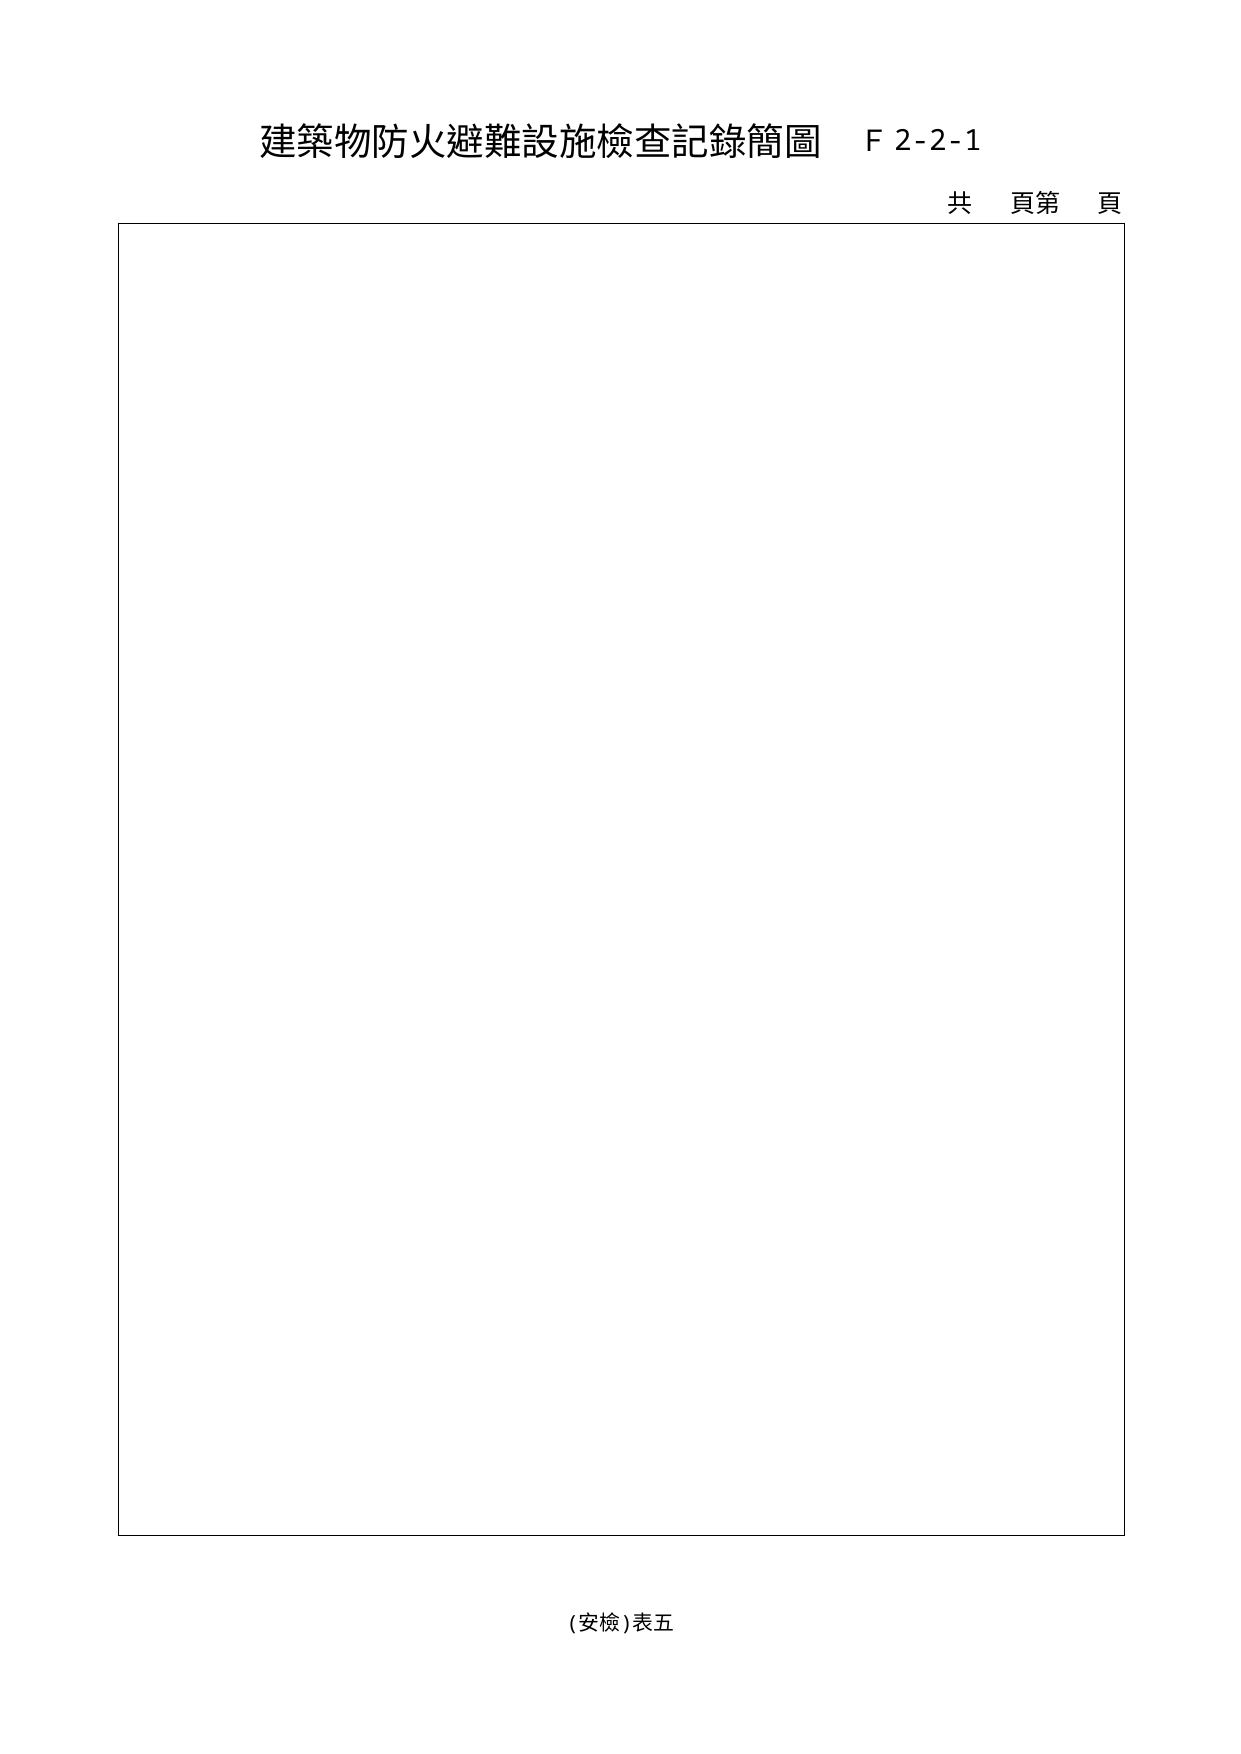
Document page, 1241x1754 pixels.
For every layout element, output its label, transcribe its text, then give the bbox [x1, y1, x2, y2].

table_header [119, 224, 1124, 1535]
text 建築物防火避難設施檢查記錄簡圖 Ｆ2-2-1 [118, 97, 1122, 160]
text 共 頁第 頁 [118, 160, 1122, 222]
